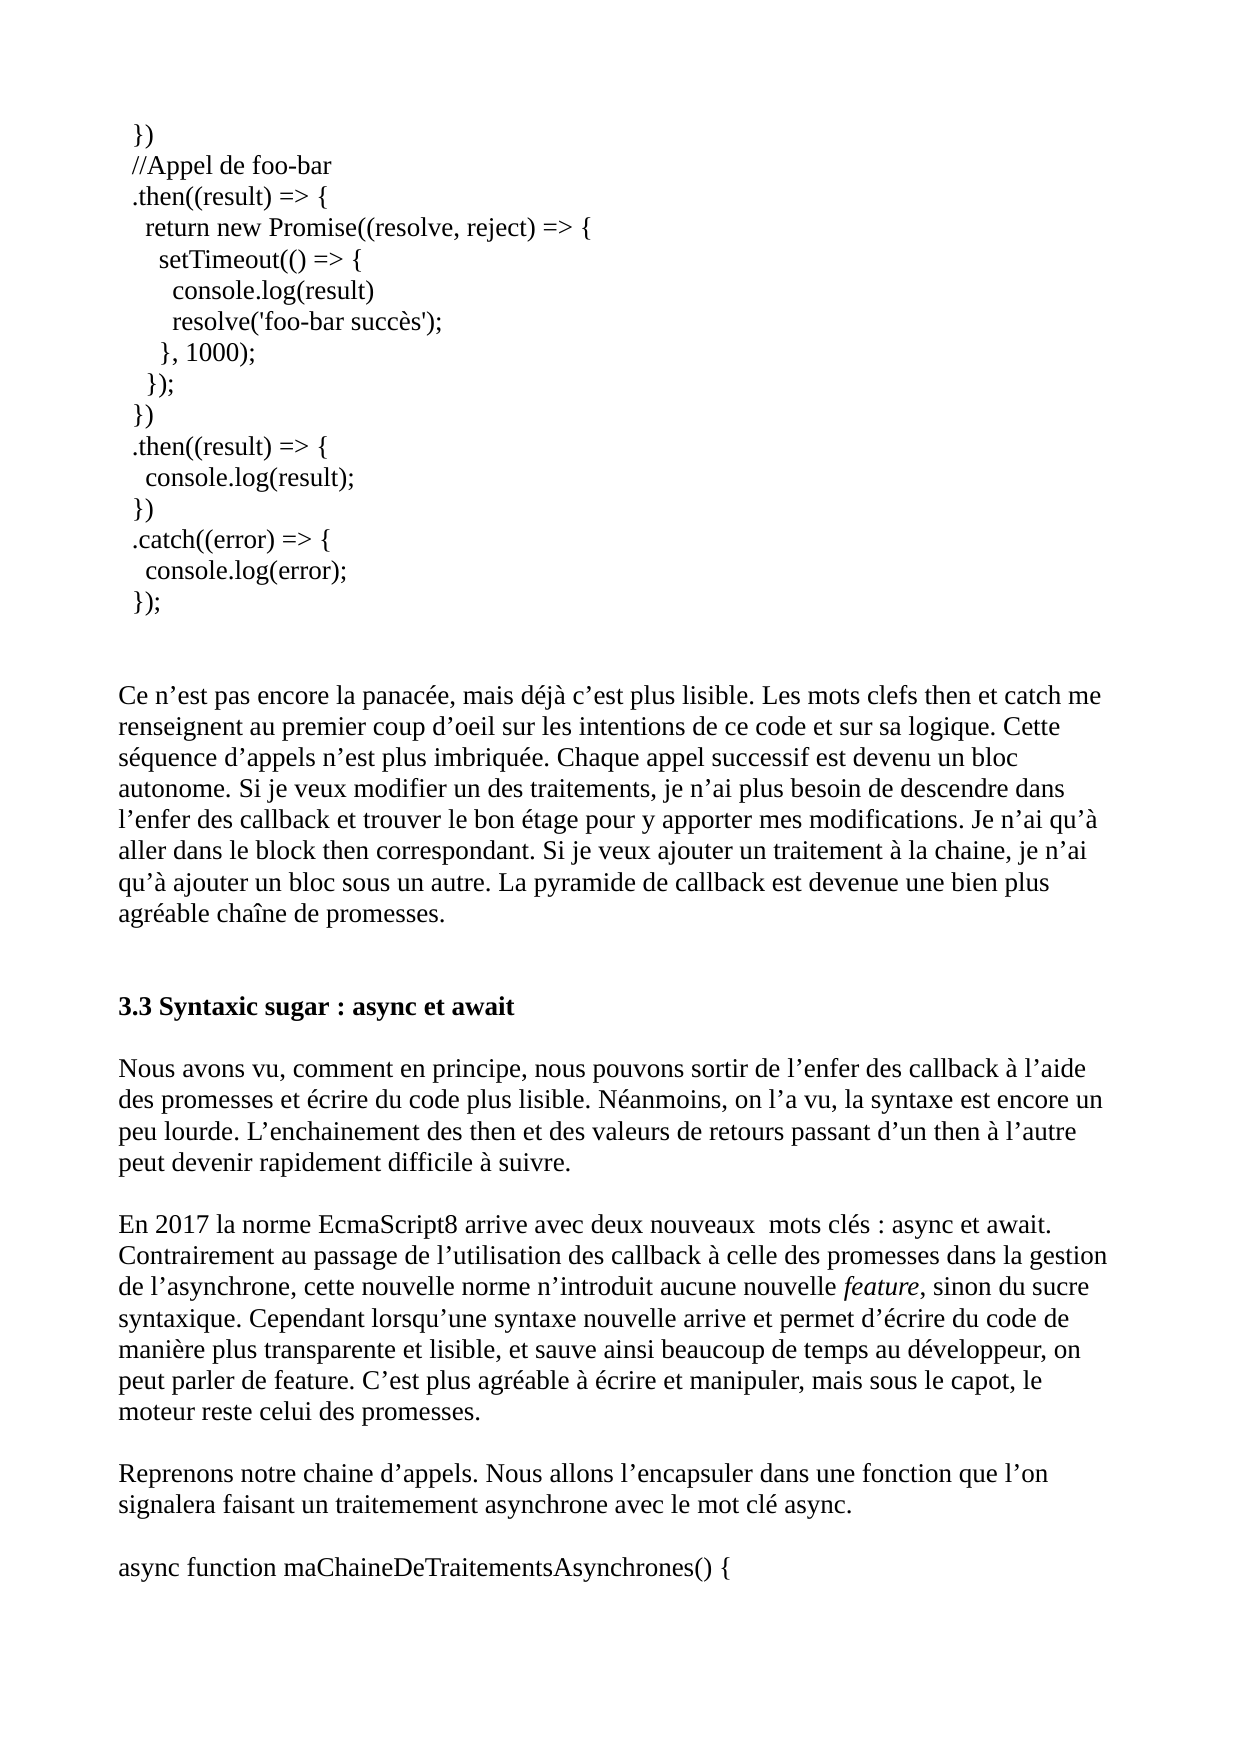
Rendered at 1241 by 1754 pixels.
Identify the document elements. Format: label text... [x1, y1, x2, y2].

text }) [118, 118, 1122, 149]
text async function maChaineDeTraitementsAsynchrones() { [118, 1551, 1122, 1582]
text .then((result) => { [118, 429, 1122, 461]
text console.log(error); [118, 554, 1122, 585]
text console.log(result) [118, 274, 1122, 305]
text Ce n’est pas encore la panacée, mais déjà c’est plus lisible. Les mots clefs then et catch me renseignent au premier coup d’oeil sur les intentions de ce code et sur sa logique. Cette séquence d’appels n’est plus imbriquée. Chaque appel successif est devenu un bloc autonome. Si je veux modifier un des traitements, je n’ai plus besoin de descendre dans l’enfer des callback et trouver le bon étage pour y apporter mes modifications. Je n’ai qu’à aller dans le block then correspondant. Si je veux ajouter un traitement à la chaine, je n’ai qu’à ajouter un bloc sous un autre. La pyramide de callback est devenue une bien plus agréable chaîne de promesses. [118, 679, 1122, 928]
text .catch((error) => { [118, 523, 1122, 554]
text }); [118, 585, 1122, 616]
text resolve('foo-bar succès'); [118, 305, 1122, 336]
text Nous avons vu, comment en principe, nous pouvons sortir de l’enfer des callback à l’aide des promesses et écrire du code plus lisible. Néanmoins, on l’a vu, la syntaxe est encore un peu lourde. L’enchainement des then et des valeurs de retours passant d’un then à l’autre peut devenir rapidement difficile à suivre. [118, 1052, 1122, 1177]
text console.log(result); [118, 461, 1122, 492]
text //Appel de foo-bar [118, 149, 1122, 180]
text 3.3 Syntaxic sugar : async et await [118, 990, 1122, 1021]
text En 2017 la norme EcmaScript8 arrive avec deux nouveaux mots clés : async et await. Contrairement au passage de l’utilisation des callback à celle des promesses dans la gestion de l’asynchrone, cette nouvelle norme n’introduit aucune nouvelle feature, sinon du sucre syntaxique. Cependant lorsqu’une syntaxe nouvelle arrive et permet d’écrire du code de manière plus transparente et lisible, et sauve ainsi beaucoup de temps au développeur, on peut parler de feature. C’est plus agréable à écrire et manipuler, mais sous le capot, le moteur reste celui des promesses. [118, 1208, 1122, 1426]
text setTimeout(() => { [118, 243, 1122, 274]
text }) [118, 492, 1122, 523]
text .then((result) => { [118, 180, 1122, 212]
text }); [118, 367, 1122, 398]
text }, 1000); [118, 336, 1122, 367]
text }) [118, 398, 1122, 429]
text Reprenons notre chaine d’appels. Nous allons l’encapsuler dans une fonction que l’on signalera faisant un traitemement asynchrone avec le mot clé async. [118, 1457, 1122, 1520]
text return new Promise((resolve, reject) => { [118, 212, 1122, 243]
